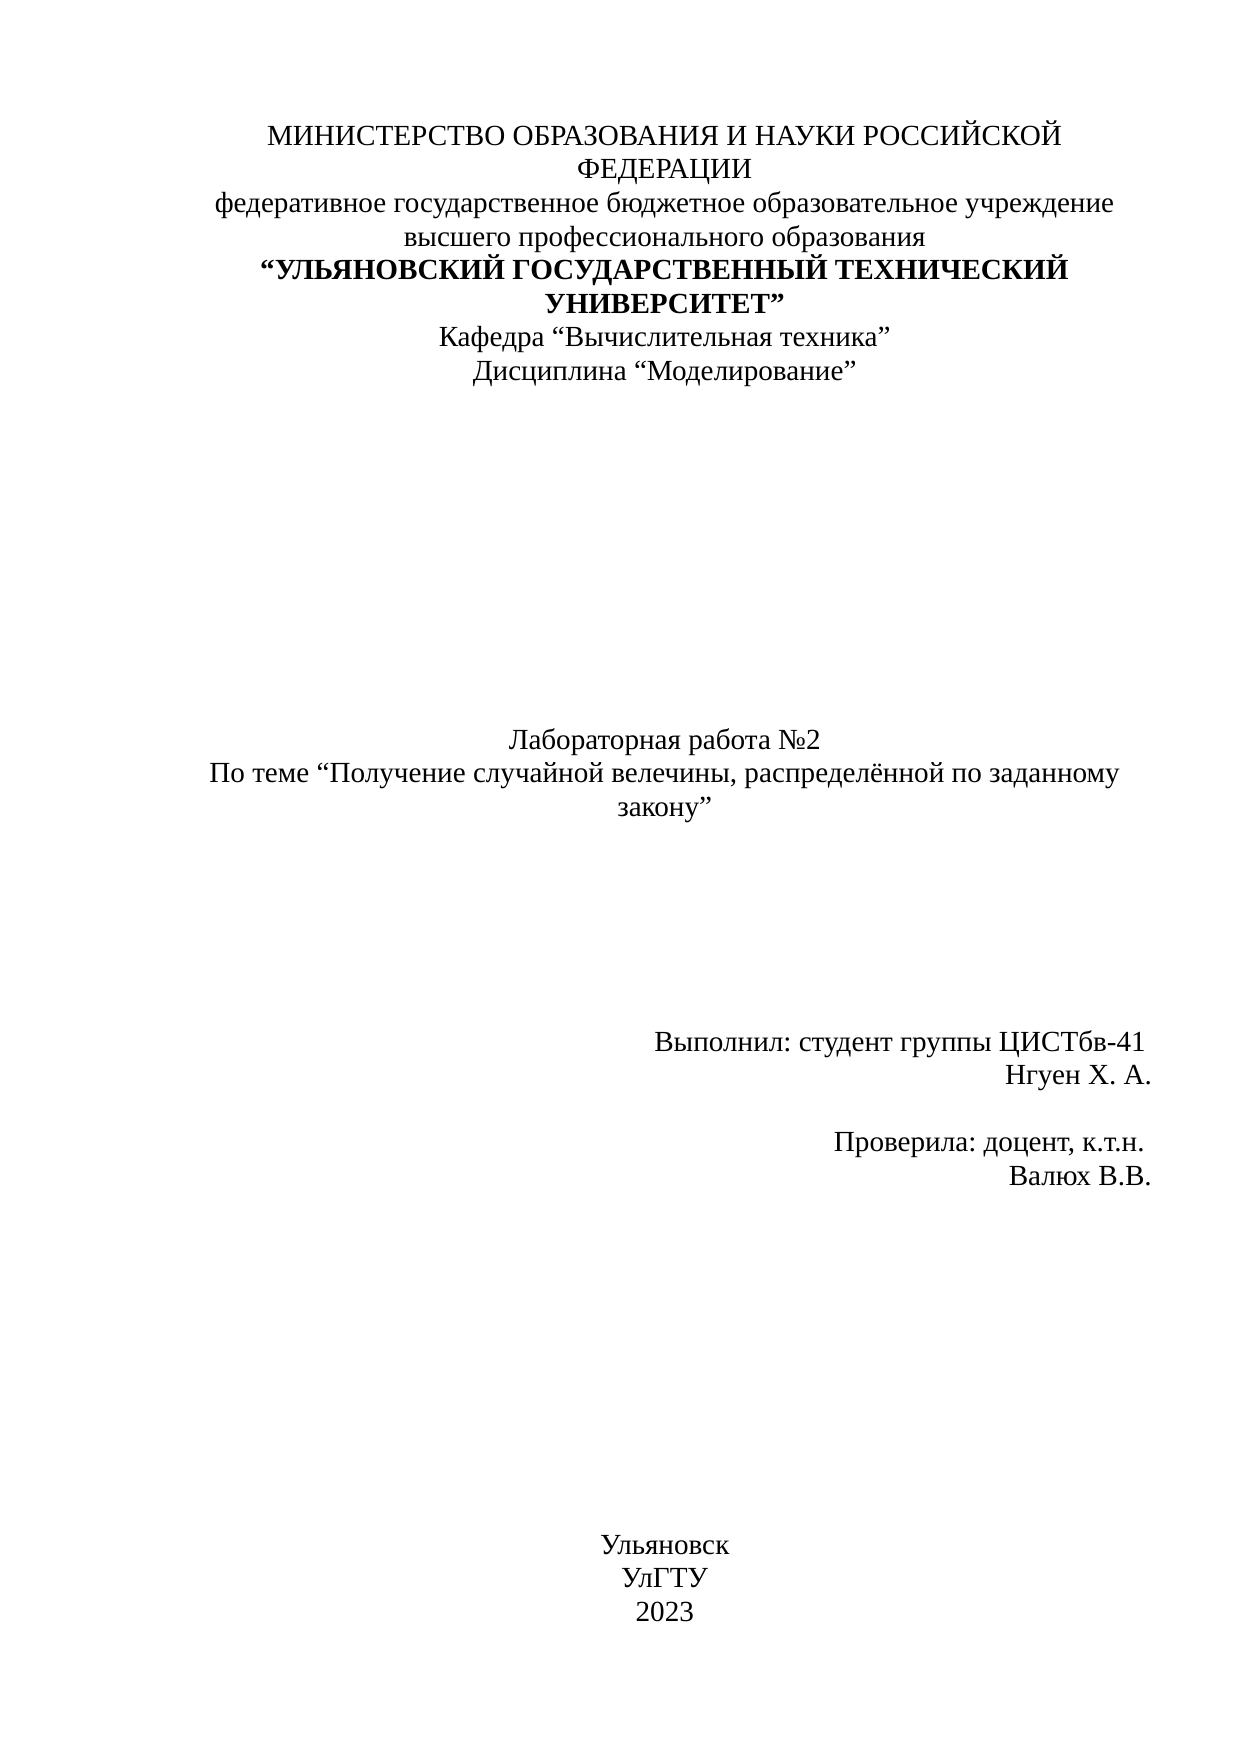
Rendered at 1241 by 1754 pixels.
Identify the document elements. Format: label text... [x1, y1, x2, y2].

text По теме “Получение случайной велечины, распределённой по заданному закону” [177, 755, 1152, 822]
text УлГТУ [177, 1560, 1152, 1594]
text высшего профессионального образования [177, 219, 1152, 252]
text “УЛЬЯНОВСКИЙ ГОСУДАРСТВЕННЫЙ ТЕХНИЧЕСКИЙ УНИВЕРСИТЕТ” [177, 252, 1152, 319]
text федеративное государственное бюджетное образовательное учреждение [177, 185, 1152, 219]
text Проверила: доцент, к.т.н. [177, 1124, 1152, 1158]
text 2023 [177, 1594, 1152, 1627]
text Нгуен Х. А. [177, 1057, 1152, 1091]
text Валюх В.В. [177, 1158, 1152, 1191]
text Дисциплина “Моделирование” [177, 353, 1152, 386]
text Выполнил: студент группы ЦИСТбв-41 [177, 1024, 1153, 1057]
text МИНИСТЕРСТВО ОБРАЗОВАНИЯ И НАУКИ РОССИЙСКОЙ ФЕДЕРАЦИИ [177, 118, 1152, 185]
text Ульяновск [177, 1527, 1152, 1560]
text Кафедра “Вычислительная техника” [177, 319, 1152, 353]
text Лабораторная работа №2 [177, 722, 1152, 755]
